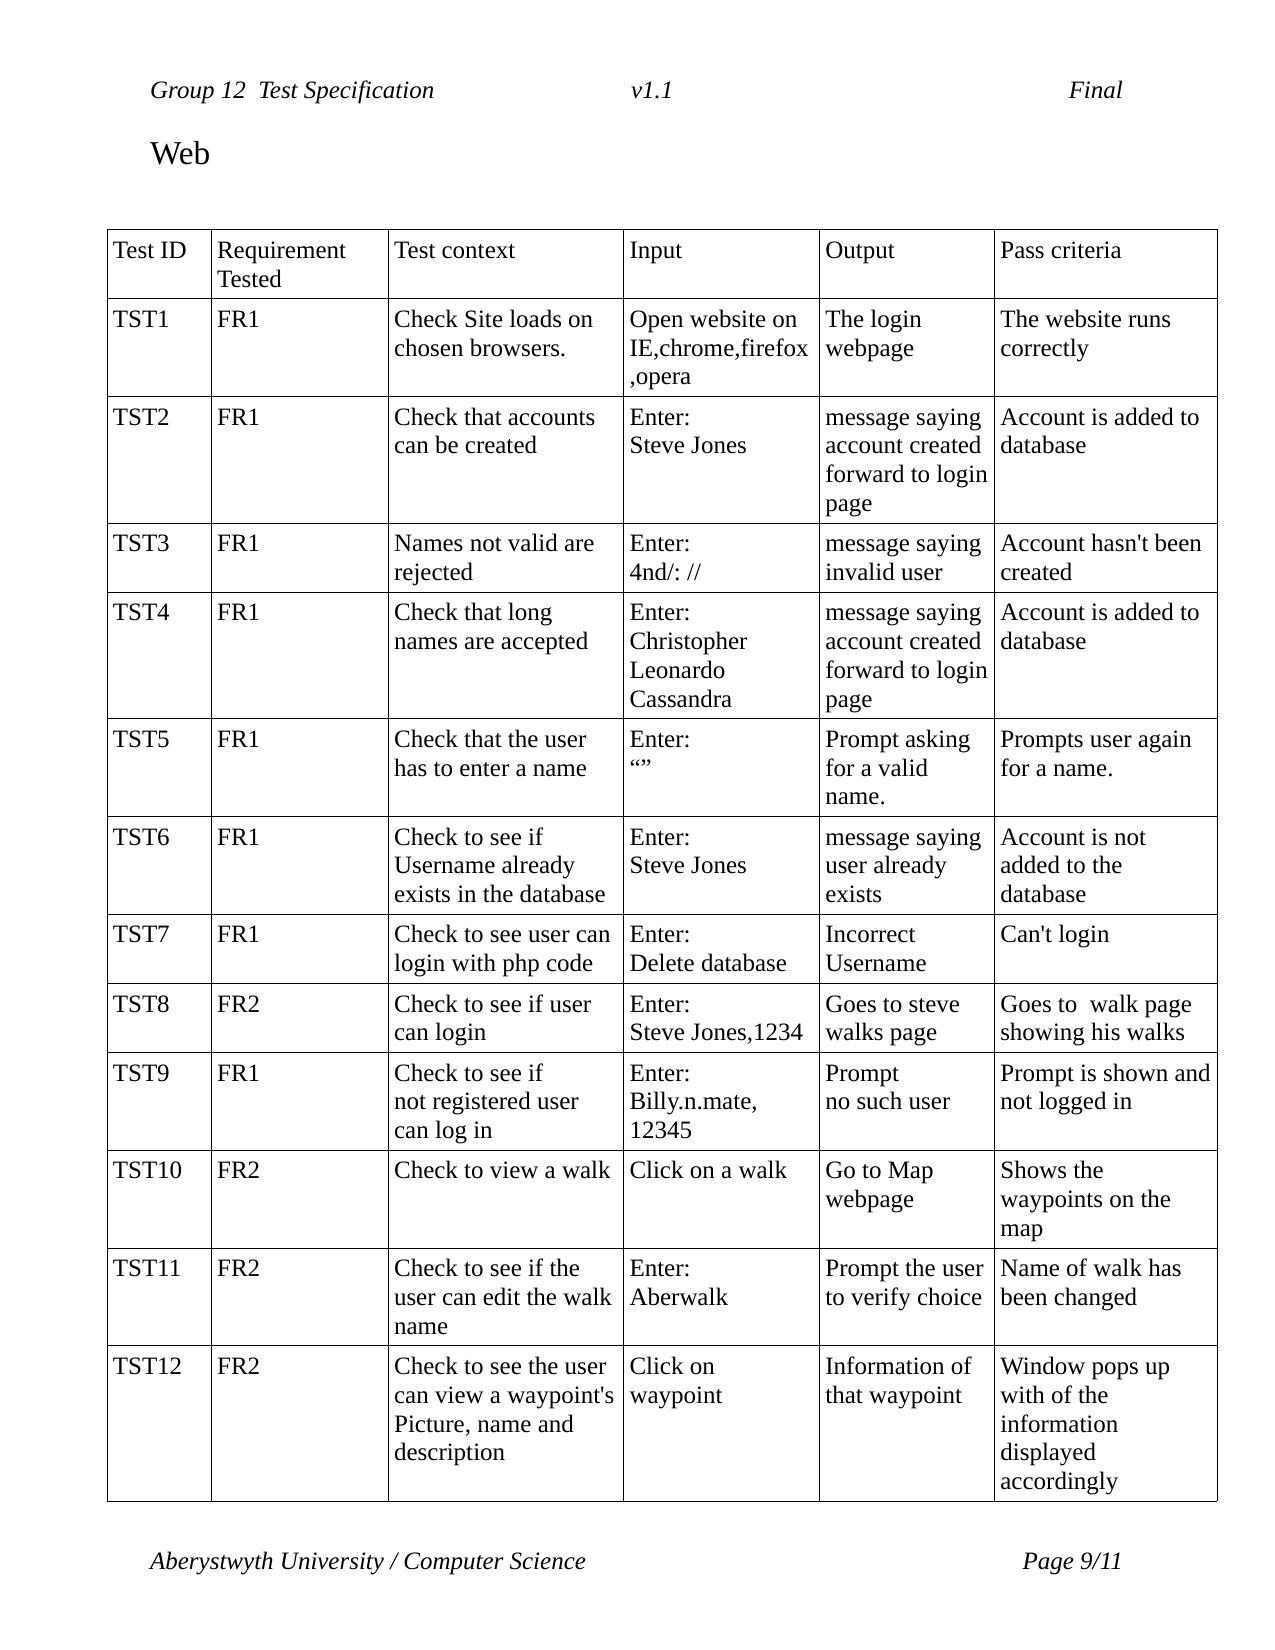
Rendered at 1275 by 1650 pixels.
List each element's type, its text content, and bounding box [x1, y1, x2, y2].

table_cell Enter: “” [624, 719, 819, 816]
table_cell Shows the waypoints on the map [995, 1151, 1217, 1247]
table_cell message saying account created forward to login page [820, 593, 994, 718]
table_cell Account hasn't been created [995, 524, 1217, 592]
table_cell FR1 [212, 719, 388, 816]
table_cell TST1 [108, 299, 211, 396]
table_cell FR1 [212, 397, 388, 522]
table_cell Enter: Steve Jones [624, 817, 819, 914]
table_cell Goes to walk page showing his walks [995, 984, 1217, 1052]
table_cell TST5 [108, 719, 211, 816]
table_cell Check to view a walk [389, 1151, 623, 1247]
table_cell FR1 [212, 1053, 388, 1150]
table_cell FR1 [212, 299, 388, 396]
table_cell Open website on IE,chrome,firefox,opera [624, 299, 819, 396]
table_cell Enter: Steve Jones,1234 [624, 984, 819, 1052]
table_cell Enter: Billy.n.mate, 12345 [624, 1053, 819, 1150]
table_cell Account is not added to the database [995, 817, 1217, 914]
table_header Test context [389, 230, 623, 298]
table_cell The website runs correctly [995, 299, 1217, 396]
table_cell Enter: Delete database [624, 915, 819, 983]
table_cell Check to see the user can view a waypoint's Picture, name and description [389, 1346, 623, 1501]
table_cell Check Site loads on chosen browsers. [389, 299, 623, 396]
table_cell Enter: Christopher Leonardo Cassandra [624, 593, 819, 718]
table_header Test ID [108, 230, 211, 298]
table_header Output [820, 230, 994, 298]
table_cell Enter: Aberwalk [624, 1249, 819, 1345]
table_cell Enter: Steve Jones [624, 397, 819, 522]
table_cell message saying invalid user [820, 524, 994, 592]
table_cell FR2 [212, 1249, 388, 1345]
table_cell Check to see if user can login [389, 984, 623, 1052]
table_cell Can't login [995, 915, 1217, 983]
table_cell TST4 [108, 593, 211, 718]
table_cell The login webpage [820, 299, 994, 396]
table_cell Click on waypoint [624, 1346, 819, 1501]
table_cell Check to see user can login with php code [389, 915, 623, 983]
table_cell Incorrect Username [820, 915, 994, 983]
table_cell TST11 [108, 1249, 211, 1345]
table_cell message saying user already exists [820, 817, 994, 914]
table_header Input [624, 230, 819, 298]
table_cell FR1 [212, 593, 388, 718]
table_cell Check that accounts can be created [389, 397, 623, 522]
table_cell FR1 [212, 915, 388, 983]
table_cell TST2 [108, 397, 211, 522]
table_cell FR1 [212, 524, 388, 592]
table_header Pass criteria [995, 230, 1217, 298]
table_cell TST3 [108, 524, 211, 592]
table_cell Enter: 4nd/: // [624, 524, 819, 592]
table_cell Go to Map webpage [820, 1151, 994, 1247]
table_cell Account is added to database [995, 593, 1217, 718]
table_cell Prompt is shown and not logged in [995, 1053, 1217, 1150]
table_cell FR2 [212, 984, 388, 1052]
table_cell Names not valid are rejected [389, 524, 623, 592]
table_cell TST8 [108, 984, 211, 1052]
table_cell Check that long names are accepted [389, 593, 623, 718]
table_cell Click on a walk [624, 1151, 819, 1247]
table_cell Account is added to database [995, 397, 1217, 522]
table_cell FR1 [212, 817, 388, 914]
table_cell TST7 [108, 915, 211, 983]
table_cell Information of that waypoint [820, 1346, 994, 1501]
table_cell FR2 [212, 1346, 388, 1501]
table_cell Check to see if not registered user can log in [389, 1053, 623, 1150]
table_header Requirement Tested [212, 230, 388, 298]
table_cell TST12 [108, 1346, 211, 1501]
table_cell message saying account created forward to login page [820, 397, 994, 522]
table_cell TST9 [108, 1053, 211, 1150]
table_cell Check that the user has to enter a name [389, 719, 623, 816]
table_cell TST6 [108, 817, 211, 914]
table_cell Window pops up with of the information displayed accordingly [995, 1346, 1217, 1501]
table_cell Prompt no such user [820, 1053, 994, 1150]
text Web [150, 133, 1125, 172]
table_cell FR2 [212, 1151, 388, 1247]
table_cell Check to see if the user can edit the walk name [389, 1249, 623, 1345]
table_cell Name of walk has been changed [995, 1249, 1217, 1345]
table_cell TST10 [108, 1151, 211, 1247]
table_cell Prompt asking for a valid name. [820, 719, 994, 816]
table_cell Check to see if Username already exists in the database [389, 817, 623, 914]
table_cell Goes to steve walks page [820, 984, 994, 1052]
table_cell Prompts user again for a name. [995, 719, 1217, 816]
table_cell Prompt the user to verify choice [820, 1249, 994, 1345]
